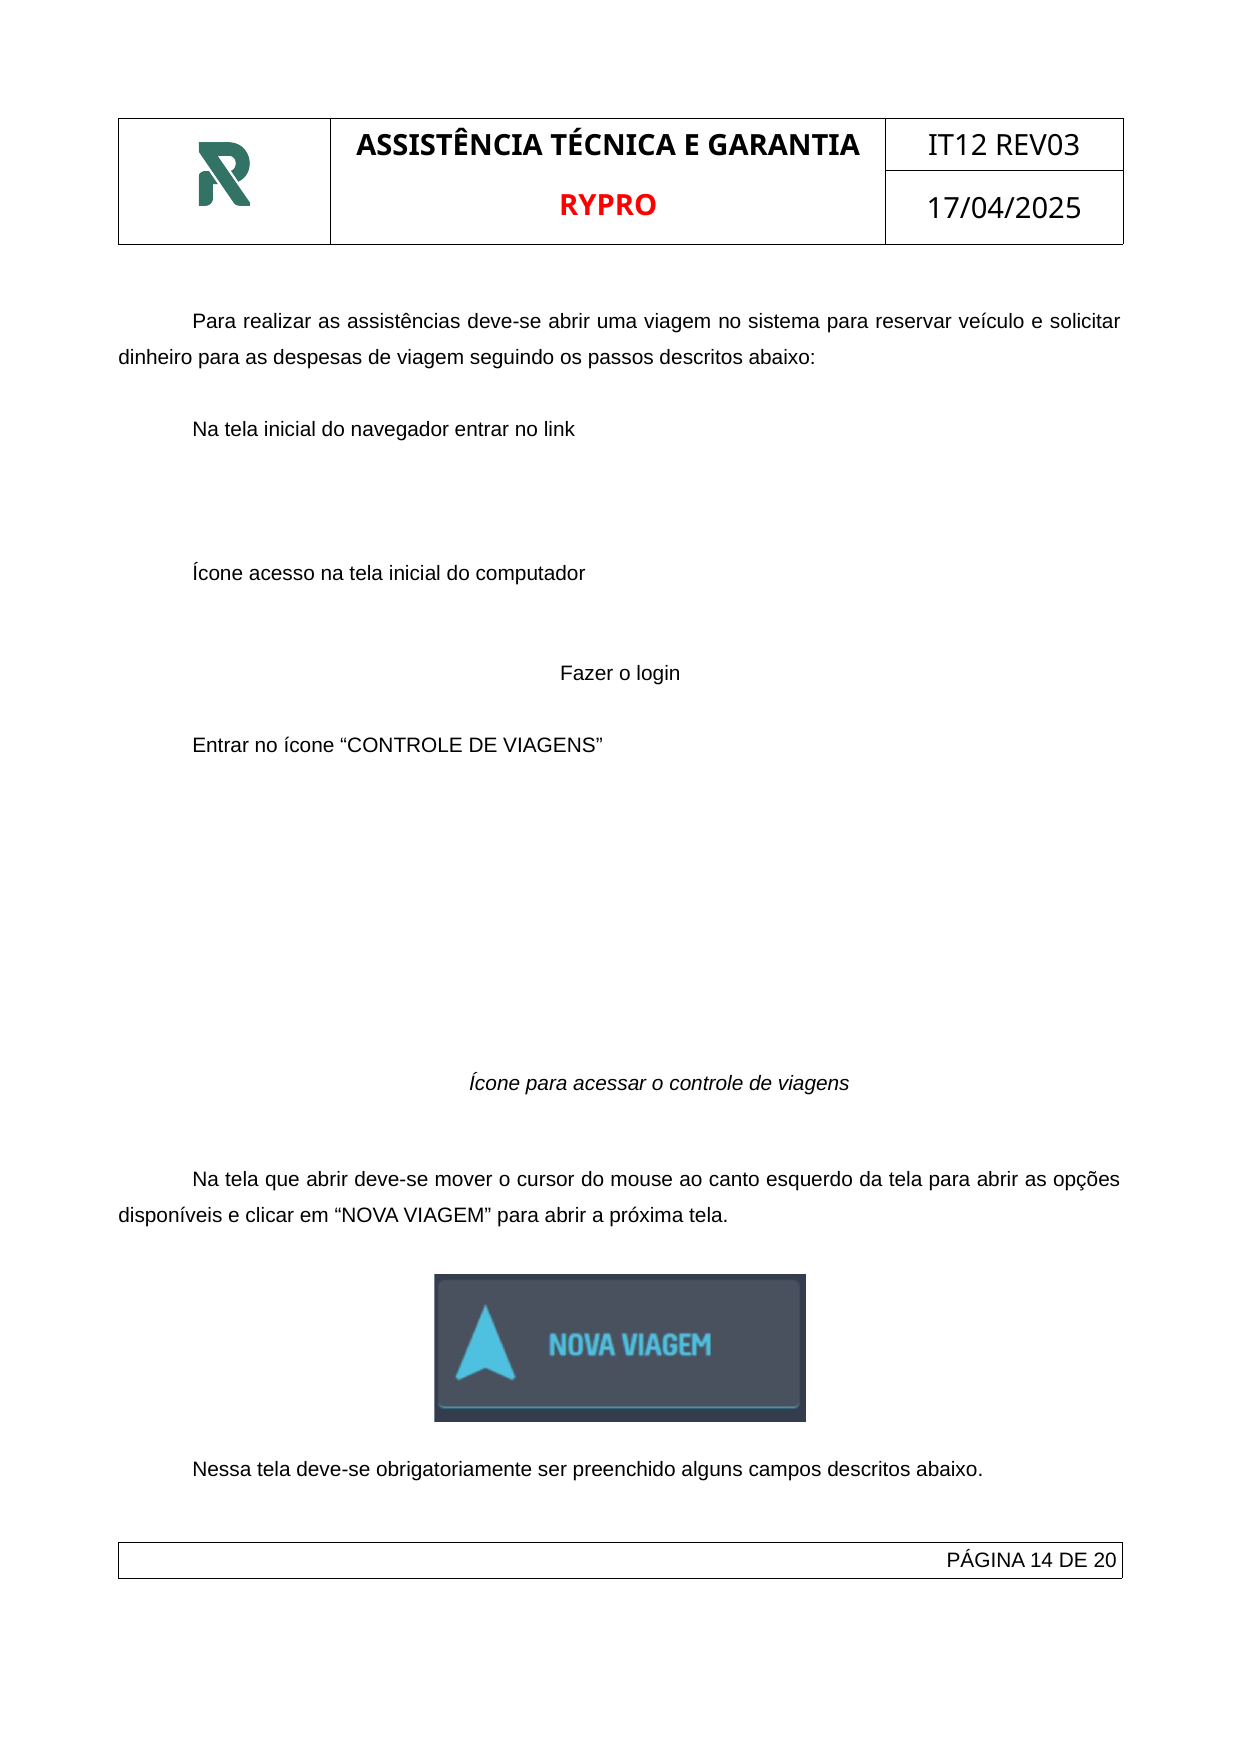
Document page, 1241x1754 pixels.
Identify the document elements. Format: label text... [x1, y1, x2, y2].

text Fazer o login [118, 661, 1122, 685]
text Para realizar as assistências deve-se abrir uma viagem no sistema para reservar veículo e solicitar dinheiro para as despesas de viagem seguindo os passos descritos abaixo: [118, 309, 1122, 369]
text Entrar no ícone “CONTROLE DE VIAGENS” [118, 733, 1122, 757]
text Na tela inicial do navegador entrar no link [118, 417, 1122, 441]
text Na tela que abrir deve-se mover o cursor do mouse ao canto esquerdo da tela para abrir as opções disponíveis e clicar em “NOVA VIAGEM” para abrir a próxima tela. [118, 1166, 1122, 1226]
text Ícone acesso na tela inicial do computador [118, 560, 1122, 584]
text Nessa tela deve-se obrigatoriamente ser preenchido alguns campos descritos abaixo. [118, 1457, 1122, 1481]
text Ícone para acessar o controle de viagens [118, 1071, 1122, 1094]
